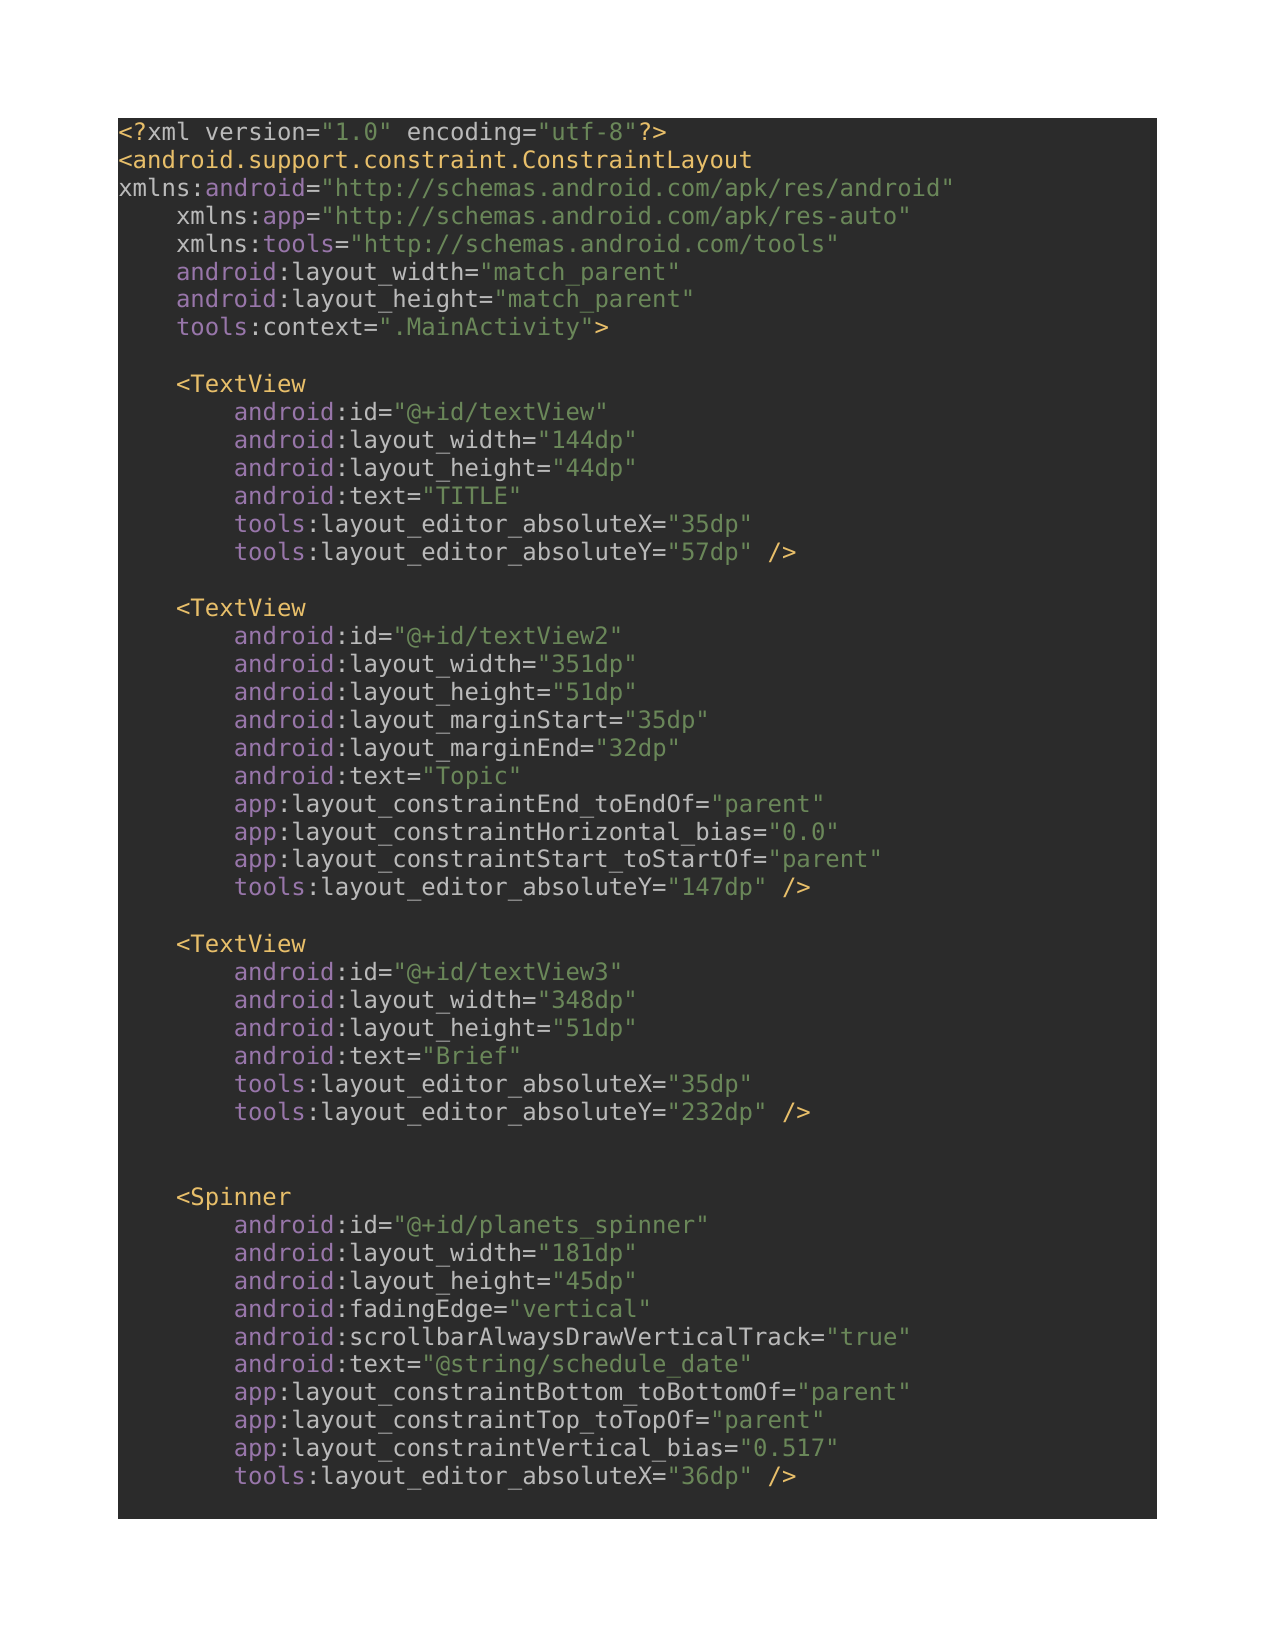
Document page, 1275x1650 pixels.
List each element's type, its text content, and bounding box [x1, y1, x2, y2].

text <?xml version="1.0" encoding="utf-8"?> <android.support.constraint.ConstraintLayout xmlns:android="http://schemas.android.com/apk/res/android" xmlns:app="http://schemas.android.com/apk/res-auto" xmlns:tools="http://schemas.android.com/tools" android:layout_width="match_parent" android:layout_height="match_parent" tools:context=".MainActivity"> <TextView android:id="@+id/textView" android:layout_width="144dp" android:layout_height="44dp" android:text="TITLE" tools:layout_editor_absoluteX="35dp" tools:layout_editor_absoluteY="57dp" /> <TextView android:id="@+id/textView2" android:layout_width="351dp" android:layout_height="51dp" android:layout_marginStart="35dp" android:layout_marginEnd="32dp" android:text="Topic" app:layout_constraintEnd_toEndOf="parent" app:layout_constraintHorizontal_bias="0.0" app:layout_constraintStart_toStartOf="parent" tools:layout_editor_absoluteY="147dp" /> <TextView android:id="@+id/textView3" android:layout_width="348dp" android:layout_height="51dp" android:text="Brief" tools:layout_editor_absoluteX="35dp" tools:layout_editor_absoluteY="232dp" /> <Spinner android:id="@+id/planets_spinner" android:layout_width="181dp" android:layout_height="45dp" android:fadingEdge="vertical" android:scrollbarAlwaysDrawVerticalTrack="true" android:text="@string/schedule_date" app:layout_constraintBottom_toBottomOf="parent" app:layout_constraintTop_toTopOf="parent" app:layout_constraintVertical_bias="0.517" tools:layout_editor_absoluteX="36dp" /> [118, 118, 1157, 1519]
